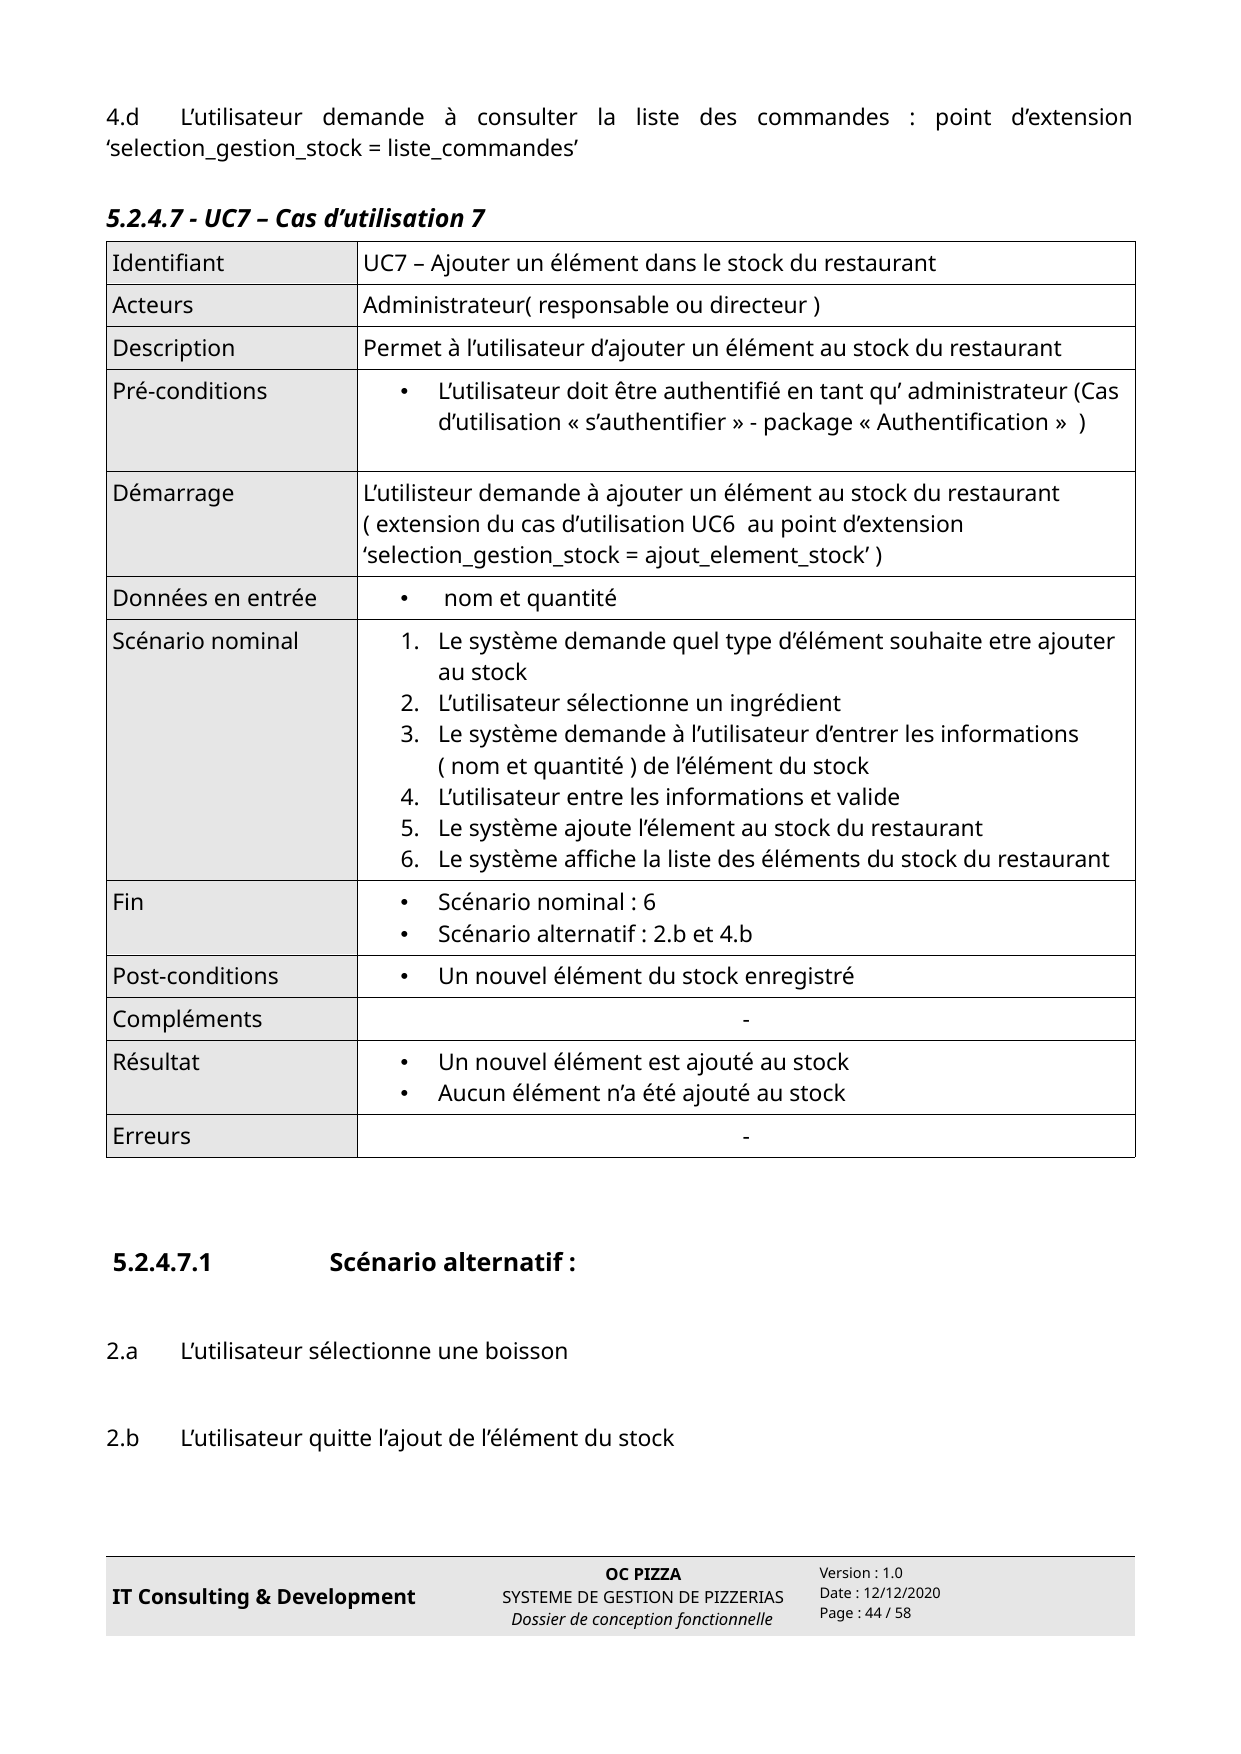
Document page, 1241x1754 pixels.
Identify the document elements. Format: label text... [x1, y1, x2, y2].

table_cell Résultat [107, 1041, 357, 1114]
table_cell L’utilisteur demande à ajouter un élément au stock du restaurant ( extension du cas d’utilisation UC6 au point d’extension ‘selection_gestion_stock = ajout_element_stock’ ) [358, 472, 1135, 576]
text 4.d L’utilisateur demande à consulter la liste des commandes : point d’extension ‘selection_gestion_stock = liste_commandes’ [106, 100, 1134, 163]
text 2.a L’utilisateur sélectionne une boisson [106, 1335, 1134, 1366]
table_cell L’utilisateur doit être authentifié en tant qu’ administrateur (Cas d’utilisation « s’authentifier » - package « Authentification » ) [358, 370, 1135, 471]
table_cell Administrateur( responsable ou directeur ) [358, 285, 1135, 326]
table_cell - [358, 1115, 1135, 1157]
text 2.b L’utilisateur quitte l’ajout de l’élément du stock [106, 1422, 1134, 1454]
table_cell Post-conditions [107, 956, 357, 997]
table_cell nom et quantité [358, 577, 1135, 619]
table_cell Erreurs [107, 1115, 357, 1157]
table_cell Permet à l’utilisateur d’ajouter un élément au stock du restaurant [358, 327, 1135, 369]
table_cell Description [107, 327, 357, 369]
table_cell Scénario nominal [107, 620, 357, 880]
table_cell - [358, 998, 1135, 1040]
table_cell Fin [107, 881, 357, 954]
subtitle Scénario alternatif : [106, 1244, 1134, 1279]
table_cell Compléments [107, 998, 357, 1040]
table_cell Scénario nominal : 6 Scénario alternatif : 2.b et 4.b [358, 881, 1135, 954]
table_cell Démarrage [107, 472, 357, 576]
subtitle UC7 – Cas d’utilisation 7 [106, 200, 1134, 234]
table_cell Un nouvel élément est ajouté au stock Aucun élément n’a été ajouté au stock [358, 1041, 1135, 1114]
table_cell Un nouvel élément du stock enregistré [358, 956, 1135, 997]
table_cell Pré-conditions [107, 370, 357, 471]
table_header Identifiant [107, 242, 357, 283]
table_cell Données en entrée [107, 577, 357, 619]
table_header UC7 – Ajouter un élément dans le stock du restaurant [358, 242, 1135, 283]
table_cell Acteurs [107, 285, 357, 326]
table_cell Le système demande quel type d’élément souhaite etre ajouter au stock L’utilisateur sélectionne un ingrédient Le système demande à l’utilisateur d’entrer les informations ( nom et quantité ) de l’élément du stock L’utilisateur entre les informations et valide Le système ajoute l’élement au stock du restaurant Le système affiche la liste des éléments du stock du restaurant [358, 620, 1135, 880]
